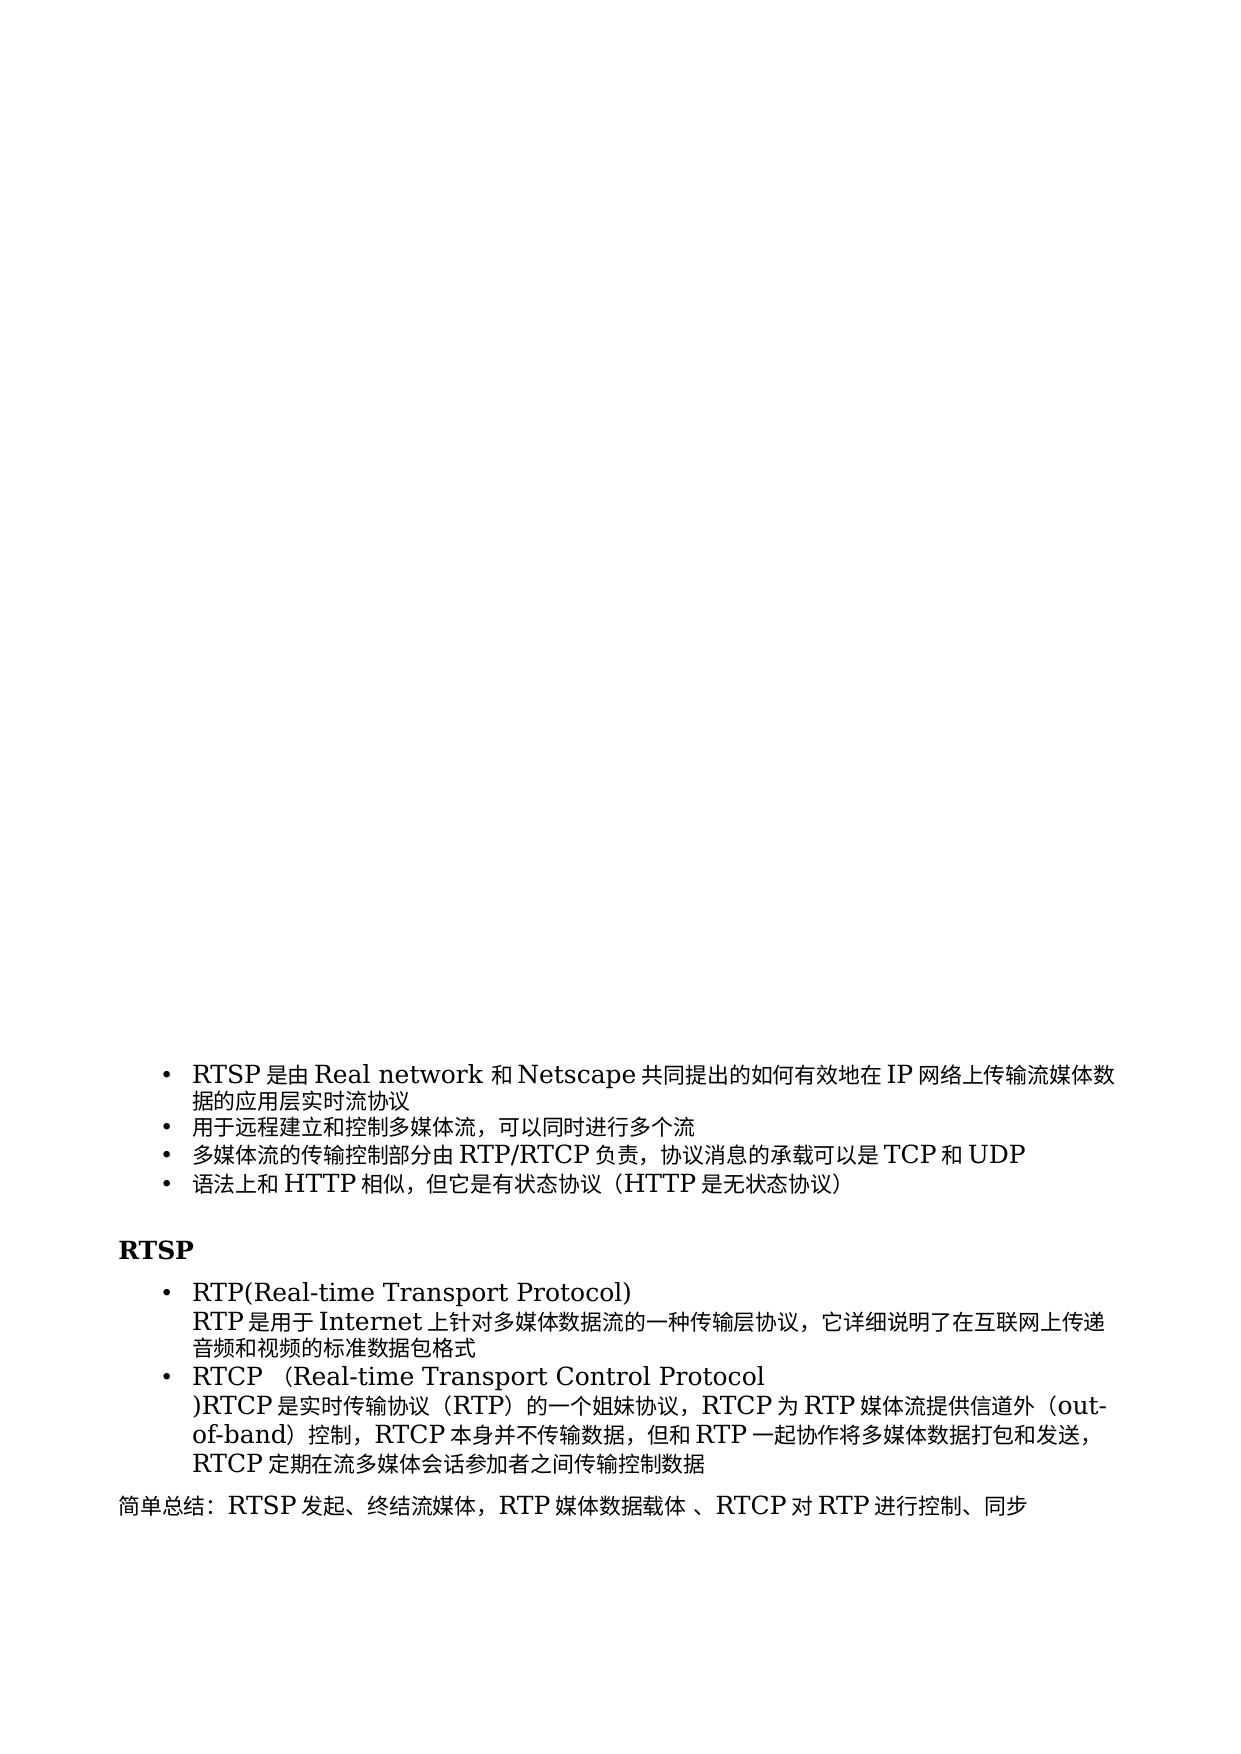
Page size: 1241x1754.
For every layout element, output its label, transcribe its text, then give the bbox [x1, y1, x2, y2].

list [162, 118, 1122, 1060]
list RTP(Real-time Transport Protocol) RTP是用于Internet上针对多媒体数据流的一种传输层协议，它详细说明了在互联网上传递音频和视频的标准数据包格式 [162, 1278, 1122, 1362]
list 多媒体流的传输控制部分由RTP/RTCP负责，协议消息的承载可以是TCP和UDP [162, 1140, 1122, 1169]
list 语法上和HTTP相似，但它是有状态协议（HTTP是无状态协议） [162, 1169, 1122, 1199]
list RTSP是由Real network 和Netscape共同提出的如何有效地在IP网络上传输流媒体数据的应用层实时流协议 [162, 1060, 1122, 1114]
subtitle RTSP [118, 1236, 1122, 1266]
list 用于远程建立和控制多媒体流，可以同时进行多个流 [162, 1114, 1122, 1140]
text 简单总结：RTSP发起、终结流媒体，RTP媒体数据载体 、RTCP对RTP进行控制、同步 [118, 1491, 1122, 1520]
list RTCP （Real-time Transport Control Protocol )RTCP是实时传输协议（RTP）的一个姐妹协议，RTCP为RTP媒体流提供信道外（out-of-band）控制，RTCP本身并不传输数据，但和RTP一起协作将多媒体数据打包和发送，RTCP定期在流多媒体会话参加者之间传输控制数据 [162, 1362, 1122, 1478]
